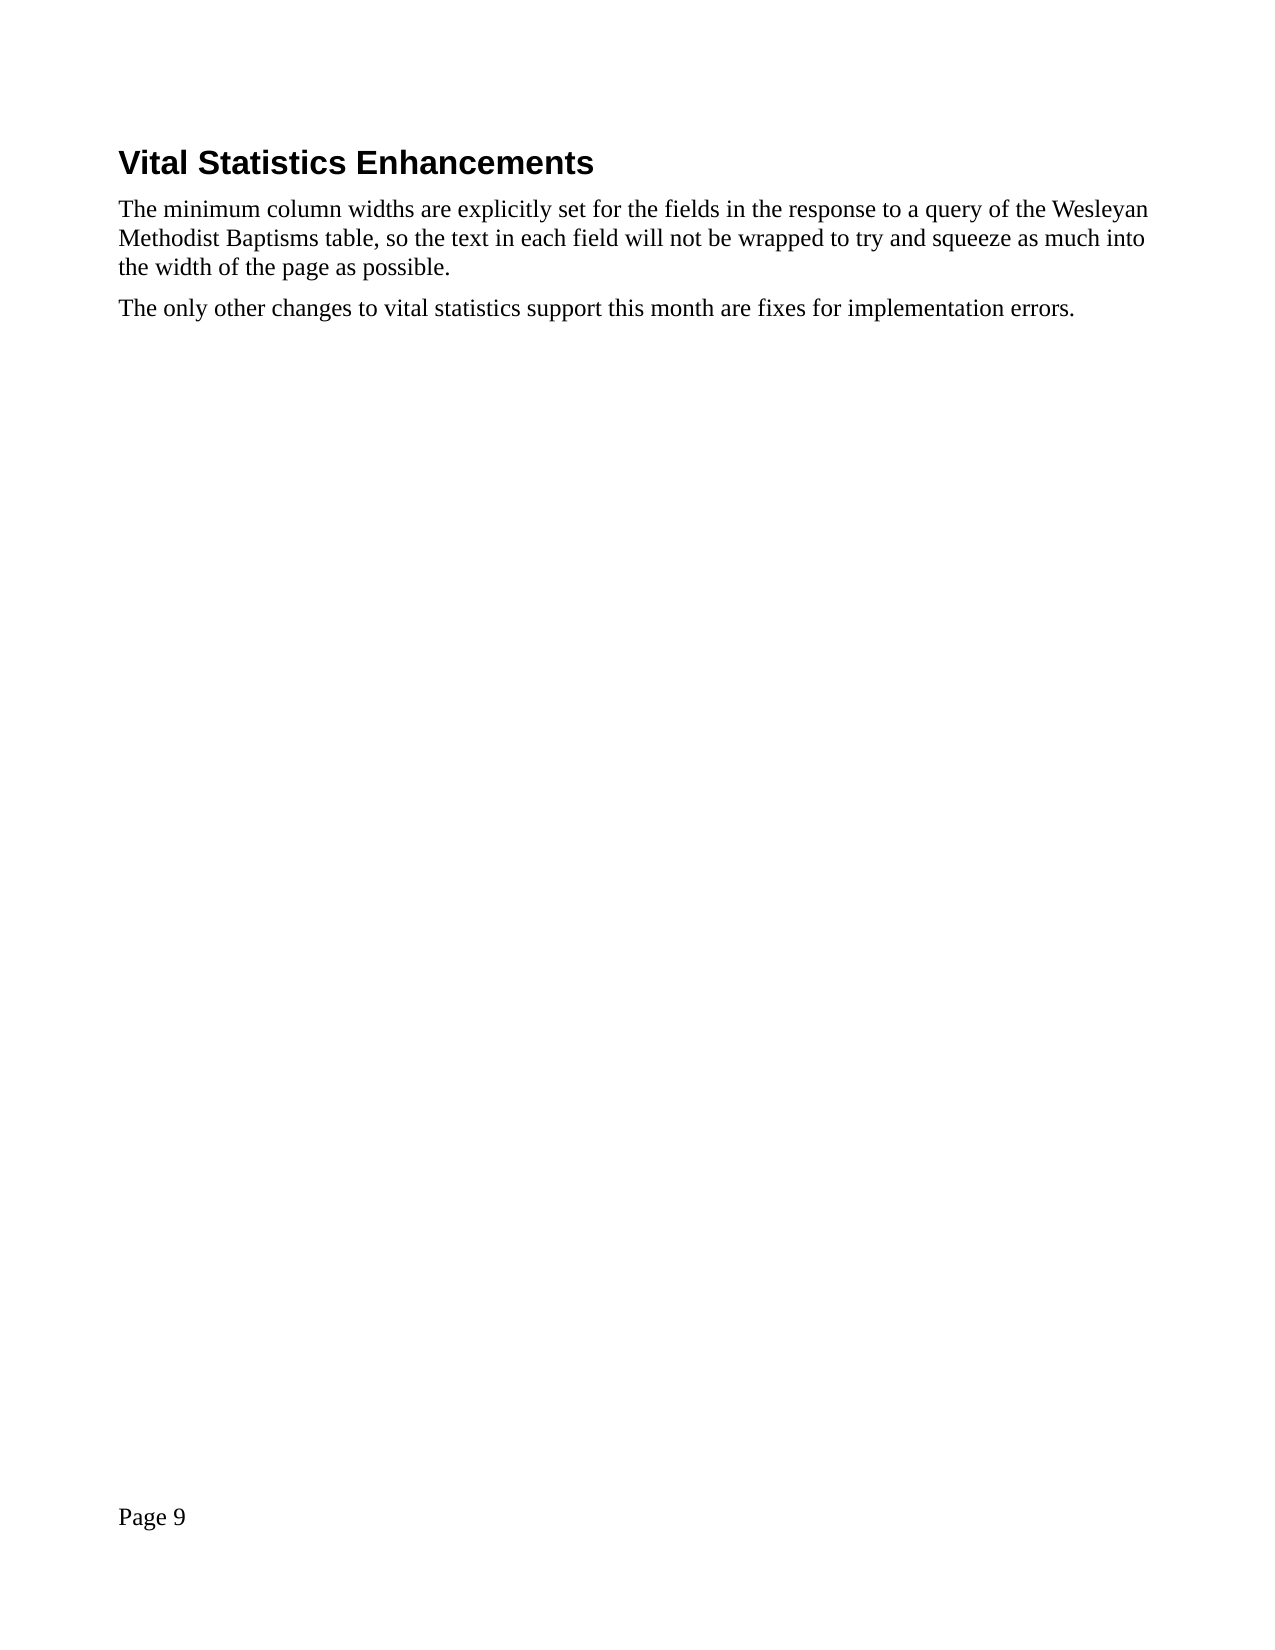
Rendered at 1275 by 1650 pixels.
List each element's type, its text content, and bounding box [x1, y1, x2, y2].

text The only other changes to vital statistics support this month are fixes for implementation errors. [118, 293, 1157, 322]
text The minimum column widths are explicitly set for the fields in the response to a query of the Wesleyan Methodist Baptisms table, so the text in each field will not be wrapped to try and squeeze as much into the width of the page as possible. [118, 194, 1157, 281]
subtitle Vital Statistics Enhancements [118, 143, 1157, 182]
